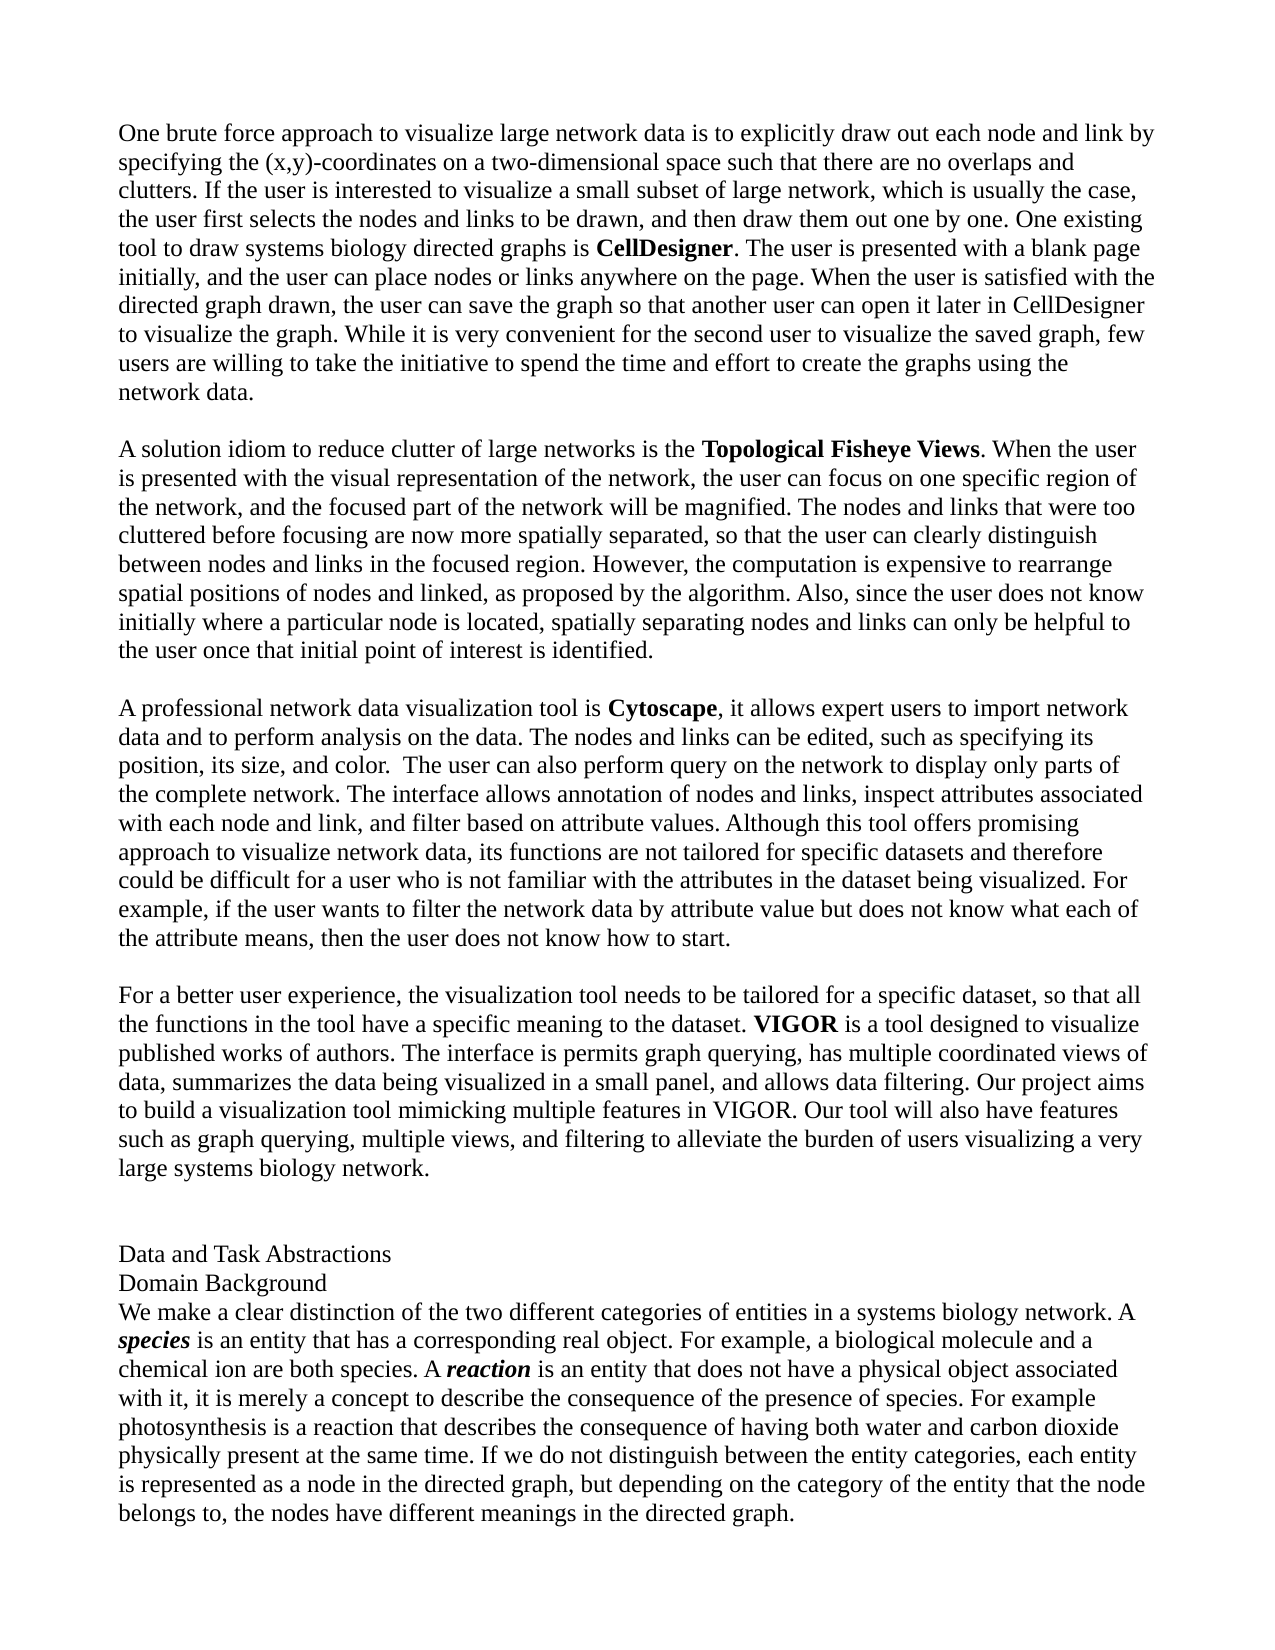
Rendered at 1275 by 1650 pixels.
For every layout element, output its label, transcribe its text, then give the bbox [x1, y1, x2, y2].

text Data and Task Abstractions [118, 1239, 1157, 1268]
text One brute force approach to visualize large network data is to explicitly draw out each node and link by specifying the (x,y)-coordinates on a two-dimensional space such that there are no overlaps and clutters. If the user is interested to visualize a small subset of large network, which is usually the case, the user first selects the nodes and links to be drawn, and then draw them out one by one. One existing tool to draw systems biology directed graphs is CellDesigner. The user is presented with a blank page initially, and the user can place nodes or links anywhere on the page. When the user is satisfied with the directed graph drawn, the user can save the graph so that another user can open it later in CellDesigner to visualize the graph. While it is very convenient for the second user to visualize the saved graph, few users are willing to take the initiative to spend the time and effort to create the graphs using the network data. [118, 118, 1157, 406]
text A solution idiom to reduce clutter of large networks is the Topological Fisheye Views. When the user is presented with the visual representation of the network, the user can focus on one specific region of the network, and the focused part of the network will be magnified. The nodes and links that were too cluttered before focusing are now more spatially separated, so that the user can clearly distinguish between nodes and links in the focused region. However, the computation is expensive to rearrange spatial positions of nodes and linked, as proposed by the algorithm. Also, since the user does not know initially where a particular node is located, spatially separating nodes and links can only be helpful to the user once that initial point of interest is identified. [118, 434, 1157, 664]
text A professional network data visualization tool is Cytoscape, it allows expert users to import network data and to perform analysis on the data. The nodes and links can be edited, such as specifying its position, its size, and color. The user can also perform query on the network to display only parts of the complete network. The interface allows annotation of nodes and links, inspect attributes associated with each node and link, and filter based on attribute values. Although this tool offers promising approach to visualize network data, its functions are not tailored for specific datasets and therefore could be difficult for a user who is not familiar with the attributes in the dataset being visualized. For example, if the user wants to filter the network data by attribute value but does not know what each of the attribute means, then the user does not know how to start. [118, 693, 1157, 952]
text Domain Background [118, 1268, 1157, 1297]
text For a better user experience, the visualization tool needs to be tailored for a specific dataset, so that all the functions in the tool have a specific meaning to the dataset. VIGOR is a tool designed to visualize published works of authors. The interface is permits graph querying, has multiple coordinated views of data, summarizes the data being visualized in a small panel, and allows data filtering. Our project aims to build a visualization tool mimicking multiple features in VIGOR. Our tool will also have features such as graph querying, multiple views, and filtering to alleviate the burden of users visualizing a very large systems biology network. [118, 981, 1157, 1182]
text We make a clear distinction of the two different categories of entities in a systems biology network. A species is an entity that has a corresponding real object. For example, a biological molecule and a chemical ion are both species. A reaction is an entity that does not have a physical object associated with it, it is merely a concept to describe the consequence of the presence of species. For example photosynthesis is a reaction that describes the consequence of having both water and carbon dioxide physically present at the same time. If we do not distinguish between the entity categories, each entity is represented as a node in the directed graph, but depending on the category of the entity that the node belongs to, the nodes have different meanings in the directed graph. [118, 1297, 1157, 1527]
